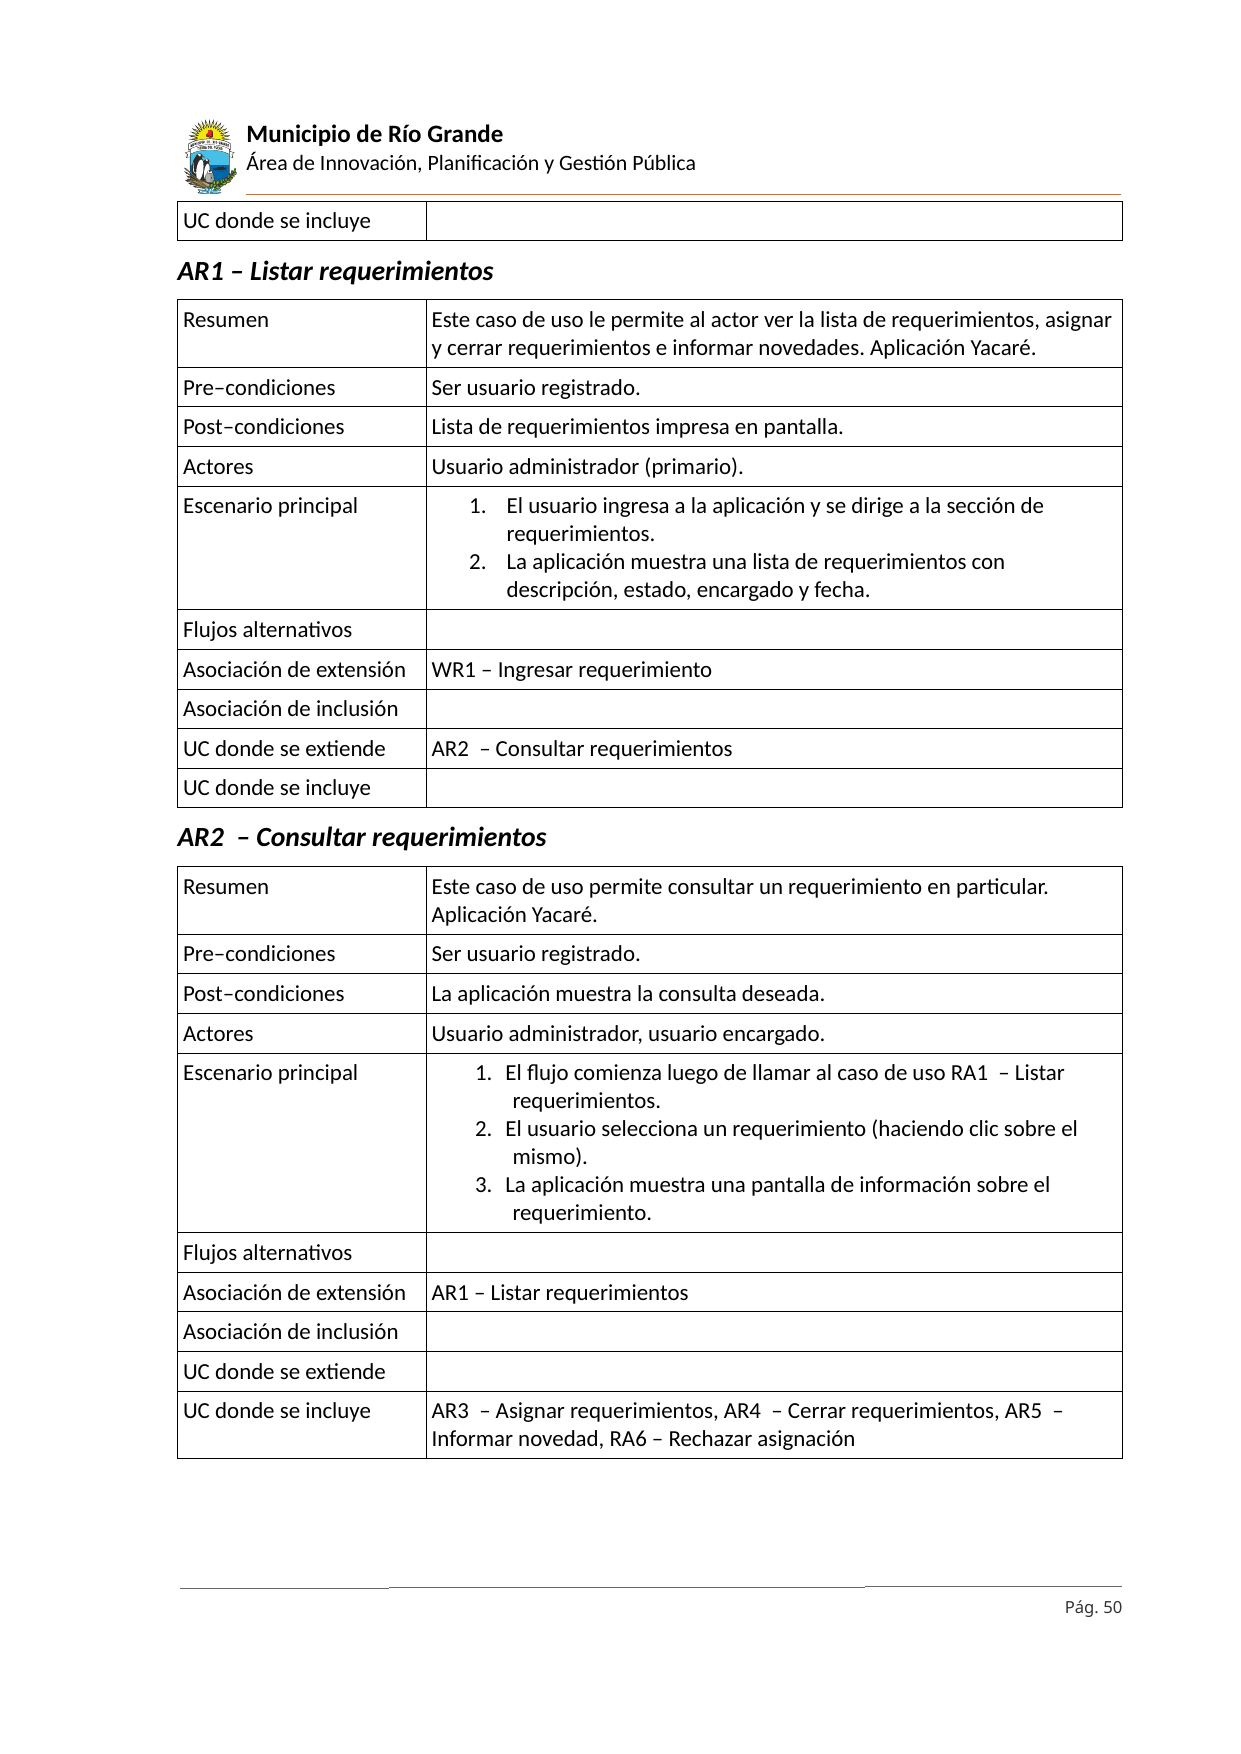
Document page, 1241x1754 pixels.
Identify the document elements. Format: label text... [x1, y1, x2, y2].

table_cell Escenario principal [178, 1054, 426, 1232]
table_cell AR1 – Listar requerimientos [427, 1273, 1122, 1311]
table_cell Actores [178, 1014, 426, 1052]
table_cell UC donde se incluye [178, 202, 426, 240]
table_cell El usuario ingresa a la aplicación y se dirige a la sección de requerimientos. La aplicación muestra una lista de requerimientos con descripción, estado, encargado y fecha. [427, 487, 1122, 609]
table_cell Post–condiciones [178, 974, 426, 1013]
table_cell Ser usuario registrado. [427, 935, 1122, 973]
table_cell Flujos alternativos [178, 610, 426, 649]
table_cell Lista de requerimientos impresa en pantalla. [427, 407, 1122, 446]
table_header Resumen [178, 300, 426, 367]
table_cell Asociación de inclusión [178, 690, 426, 728]
table_cell La aplicación muestra la consulta deseada. [427, 974, 1122, 1013]
subtitle AR2 – Consultar requerimientos [177, 820, 1122, 854]
table_cell [427, 1312, 1122, 1351]
table_cell Asociación de inclusión [178, 1312, 426, 1351]
table_cell Pre–condiciones [178, 368, 426, 406]
table_cell UC donde se extiende [178, 1352, 426, 1391]
table_cell UC donde se extiende [178, 729, 426, 768]
table_cell WR1 – Ingresar requerimiento [427, 650, 1122, 688]
table_cell UC donde se incluye [178, 769, 426, 807]
table_cell [427, 1352, 1122, 1391]
table_header Este caso de uso le permite al actor ver la lista de requerimientos, asignar y cerrar requerimientos e informar novedades. Aplicación Yacaré. [427, 300, 1122, 367]
table_cell Ser usuario registrado. [427, 368, 1122, 406]
table_cell UC donde se incluye [178, 1392, 426, 1458]
table_cell [427, 690, 1122, 728]
table_cell Post–condiciones [178, 407, 426, 446]
table_cell Flujos alternativos [178, 1233, 426, 1272]
table_cell [427, 769, 1122, 807]
table_cell AR3 – Asignar requerimientos, AR4 – Cerrar requerimientos, AR5 – Informar novedad, RA6 – Rechazar asignación [427, 1392, 1122, 1458]
table_cell Usuario administrador (primario). [427, 447, 1122, 486]
table_cell Usuario administrador, usuario encargado. [427, 1014, 1122, 1052]
table_cell Escenario principal [178, 487, 426, 609]
table_cell [427, 610, 1122, 649]
table_cell El flujo comienza luego de llamar al caso de uso RA1 – Listar requerimientos. El usuario selecciona un requerimiento (haciendo clic sobre el mismo). La aplicación muestra una pantalla de información sobre el requerimiento. [427, 1054, 1122, 1232]
table_cell [427, 202, 1122, 240]
table_cell Asociación de extensión [178, 1273, 426, 1311]
table_cell Actores [178, 447, 426, 486]
table_cell Pre–condiciones [178, 935, 426, 973]
subtitle AR1 – Listar requerimientos [177, 253, 1122, 287]
table_header Este caso de uso permite consultar un requerimiento en particular. Aplicación Yacaré. [427, 867, 1122, 934]
table_header Resumen [178, 867, 426, 934]
table_cell Asociación de extensión [178, 650, 426, 688]
table_cell [427, 1233, 1122, 1272]
table_cell AR2 – Consultar requerimientos [427, 729, 1122, 768]
